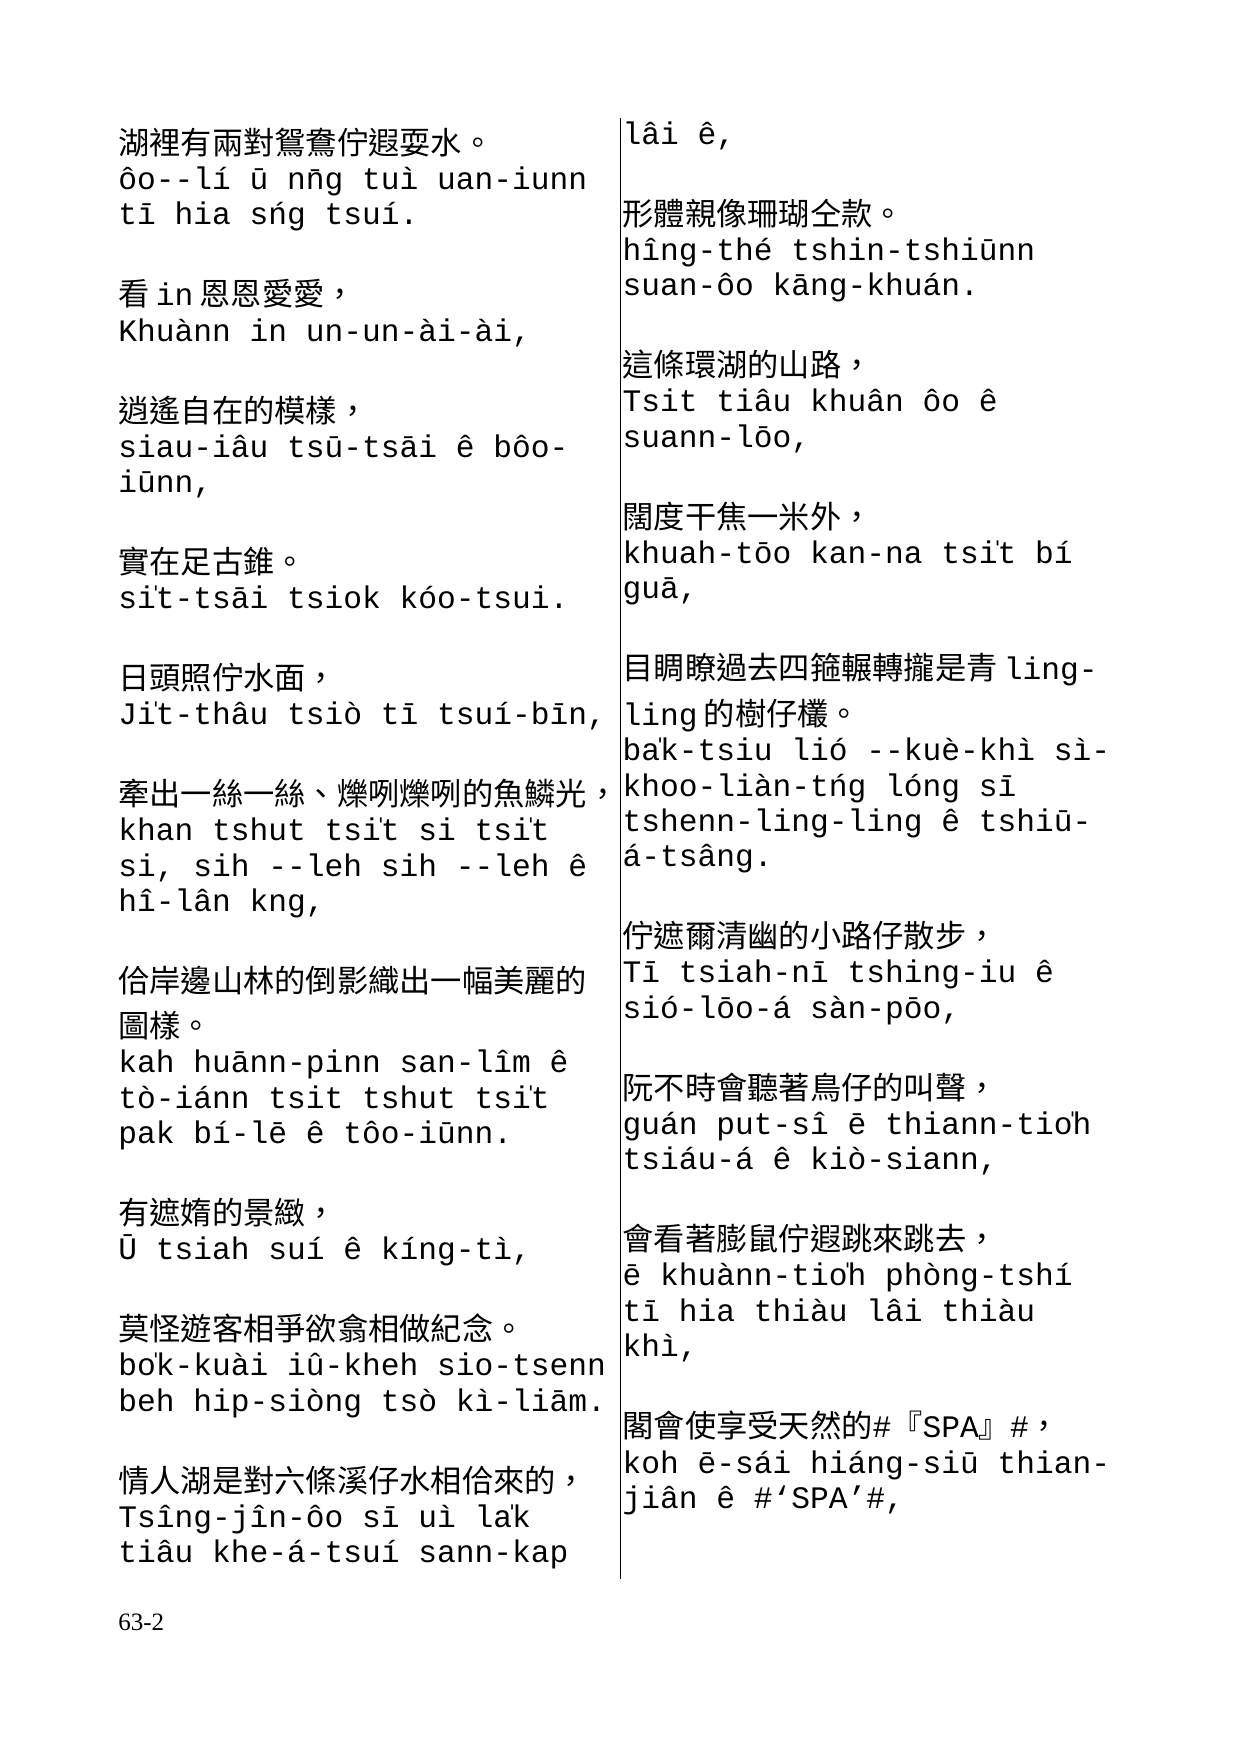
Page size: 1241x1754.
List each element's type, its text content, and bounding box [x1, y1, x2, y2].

text Tī tsiah-nī tshing-iu ê sió-lōo-á sàn-pōo, [622, 957, 1122, 1028]
text 情人湖是對六條溪仔水相佮來的， [118, 1456, 618, 1501]
text lâi ê, [622, 118, 1122, 153]
text khan tshut tsi̍t si tsi̍t si, sih --leh sih --leh ê hî-lân kng, [118, 815, 618, 921]
text khuah-tōo kan-na tsi̍t bí guā, [622, 537, 1122, 608]
text koh ē-sái hiáng-siū thian-jiân ê #‘SPA’#, [622, 1447, 1122, 1518]
text 形體親像珊瑚仝款。 [622, 189, 1122, 234]
text bo̍k-kuài iû-kheh sio-tsenn beh hip-siòng tsò kì-liām. [118, 1350, 618, 1421]
text si̍t-tsāi tsiok kóo-tsui. [118, 583, 618, 618]
text hîng-thé tshin-tshiūnn suan-ôo kāng-khuán. [622, 234, 1122, 305]
text ôo--lí ū nn̄g tuì uan-iunn tī hia sńg tsuí. [118, 163, 618, 234]
text siau-iâu tsū-tsāi ê bôo-iūnn, [118, 431, 618, 502]
text 莫怪遊客相爭欲翕相做紀念。 [118, 1304, 618, 1350]
text 佇遮爾清幽的小路仔散步， [622, 912, 1122, 957]
text Ji̍t-thâu tsiò tī tsuí-bīn, [118, 699, 618, 734]
text 目睭瞭過去四箍輾轉攏是青ling-ling的樹仔欉。 [622, 643, 1122, 734]
text 看in恩恩愛愛， [118, 269, 618, 315]
text 佮岸邊山林的倒影織出一幅美麗的圖樣。 [118, 956, 618, 1047]
text Tsit tiâu khuân ôo ê suann-lōo, [622, 386, 1122, 456]
text ba̍k-tsiu lió --kuè-khì sì-khoo-liàn-tńg lóng sī tshenn-ling-ling ê tshiū-á-tsâng. [622, 734, 1122, 876]
text 會看著膨鼠佇遐跳來跳去， [622, 1214, 1122, 1260]
text Ū tsiah suí ê kíng-tì, [118, 1234, 618, 1269]
text kah huānn-pinn san-lîm ê tò-iánn tsit tshut tsi̍t pak bí-lē ê tôo-iūnn. [118, 1047, 618, 1153]
text 閣會使享受天然的#『SPA』#， [622, 1401, 1122, 1447]
text 日頭照佇水面， [118, 653, 618, 699]
text ē khuànn-tio̍h phòng-tshí tī hia thiàu lâi thiàu khì, [622, 1260, 1122, 1366]
text 阮不時會聽著鳥仔的叫聲， [622, 1063, 1122, 1108]
text 湖裡有兩對鴛鴦佇遐耍水。 [118, 118, 618, 163]
text 實在足古錐。 [118, 537, 618, 583]
text Tsîng-jîn-ôo sī uì la̍k tiâu khe-á-tsuí sann-kap [118, 1501, 618, 1572]
text 牽出一絲一絲、爍咧爍咧的魚鱗光， [118, 769, 618, 815]
text 有遮媠的景緻， [118, 1188, 618, 1234]
text 這條環湖的山路， [622, 340, 1122, 386]
text 闊度干焦一米外， [622, 492, 1122, 537]
text Khuànn in un-un-ài-ài, [118, 315, 618, 351]
text guán put-sî ē thiann-tio̍h tsiáu-á ê kiò-siann, [622, 1108, 1122, 1179]
text 逍遙自在的模樣， [118, 386, 618, 431]
